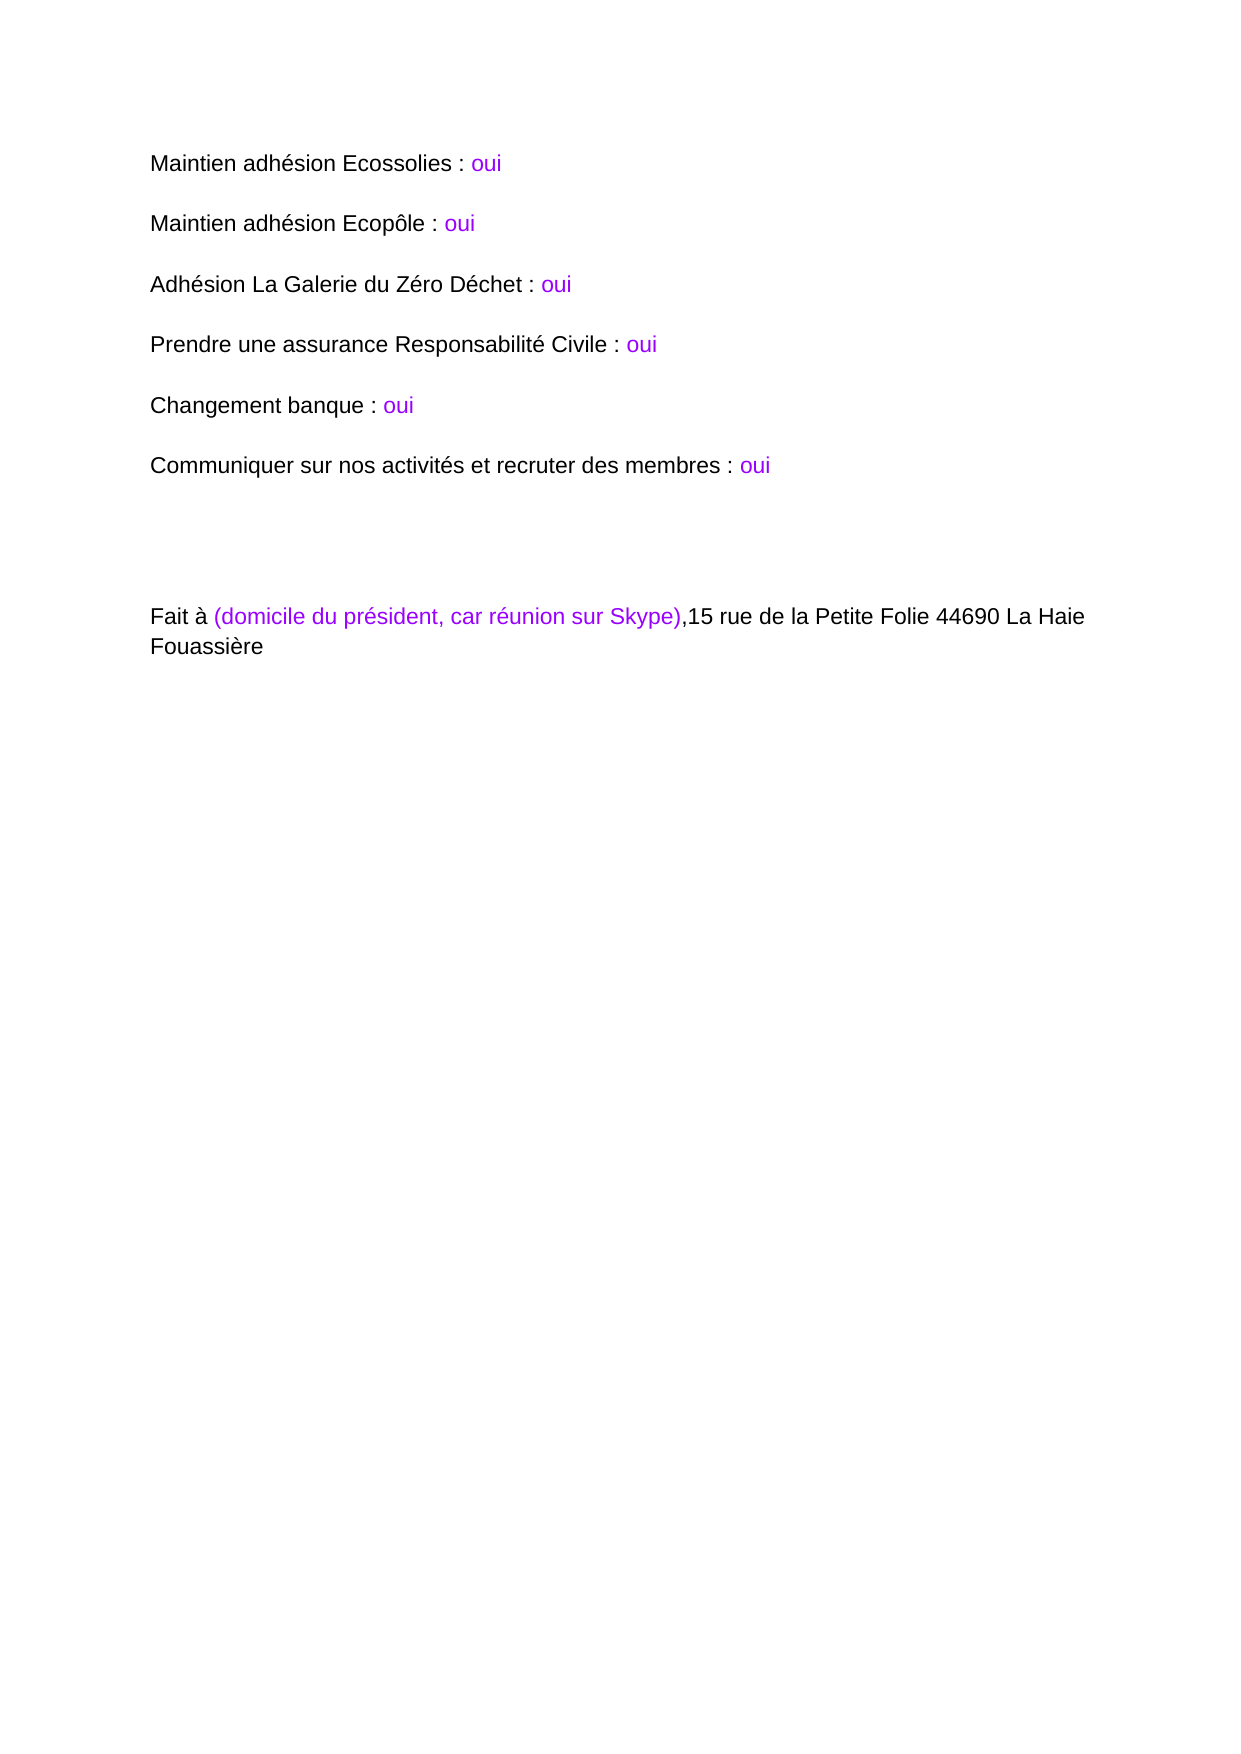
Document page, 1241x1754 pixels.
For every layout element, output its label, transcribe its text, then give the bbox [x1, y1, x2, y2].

text Changement banque : oui [150, 392, 1090, 418]
text Prendre une assurance Responsabilité Civile : oui [150, 331, 1090, 358]
text Communiquer sur nos activités et recruter des membres : oui [150, 452, 1090, 478]
text Adhésion La Galerie du Zéro Déchet : oui [150, 271, 1090, 297]
text Maintien adhésion Ecopôle : oui [150, 210, 1090, 237]
text Fait à (domicile du président, car réunion sur Skype),15 rue de la Petite Folie 44690 La Haie Fouassière [150, 603, 1090, 660]
text Maintien adhésion Ecossolies : oui [150, 150, 1090, 176]
